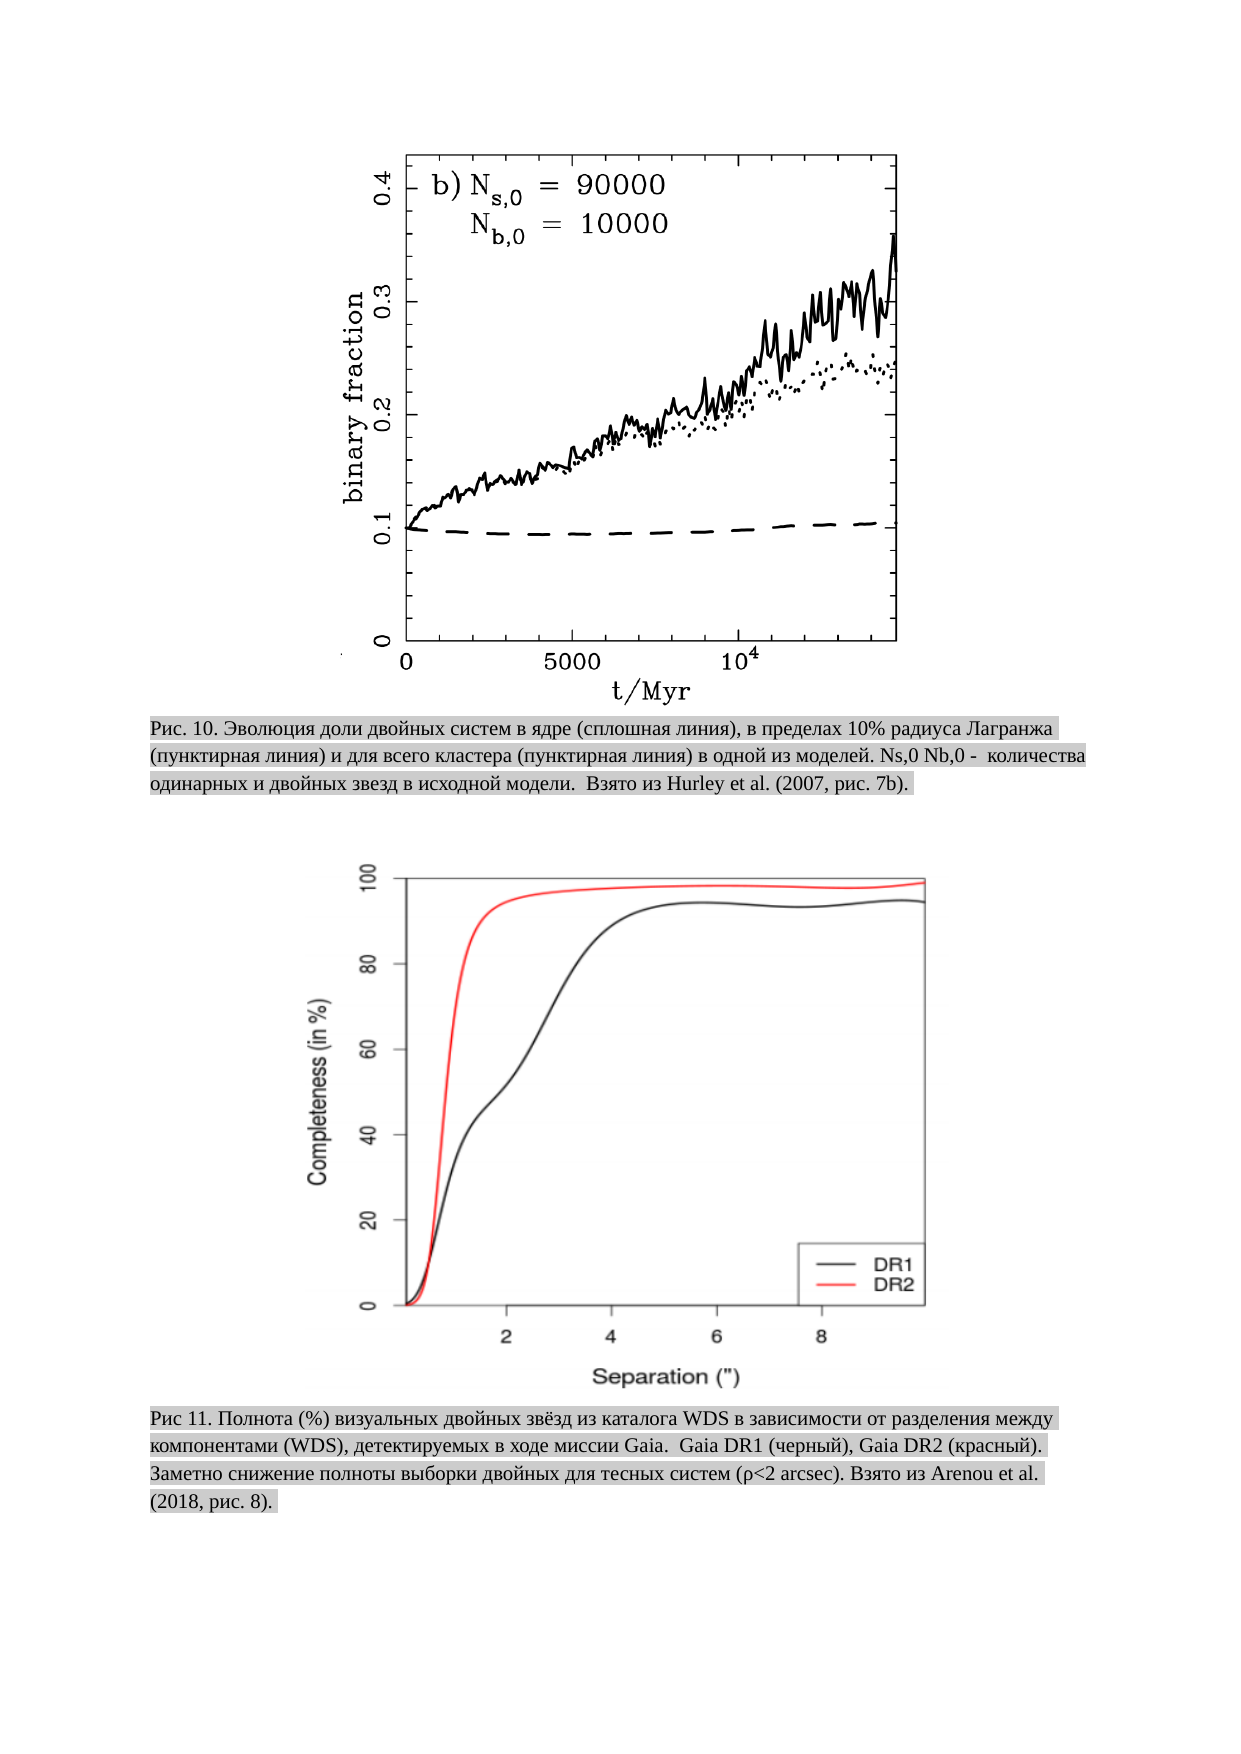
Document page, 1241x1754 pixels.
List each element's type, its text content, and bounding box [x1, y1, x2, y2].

picture [291, 853, 949, 1402]
picture [340, 150, 900, 712]
text Рис. 10. Эволюция доли двойных систем в ядре (сплошная линия), в пределах 10% радиуса Лагранжа (пунктирная линия) и для всего кластера (пунктирная линия) в одной из моделей. Ns,0 Nb,0 - количества одинарных и двойных звезд в исходной модели. Взято из Hurley et al. (2007, рис. 7b). [150, 716, 1090, 795]
text Рис 11. Полнота (%) визуальных двойных звёзд из каталога WDS в зависимости от разделения между компонентами (WDS), детектируемых в ходе миссии Gaia. Gaia DR1 (черный), Gaia DR2 (красный). Заметно снижение полноты выборки двойных для тесных систем (ρ<2 arcsec). Взято из Arenou et al. (2018, рис. 8). [150, 1406, 1090, 1513]
